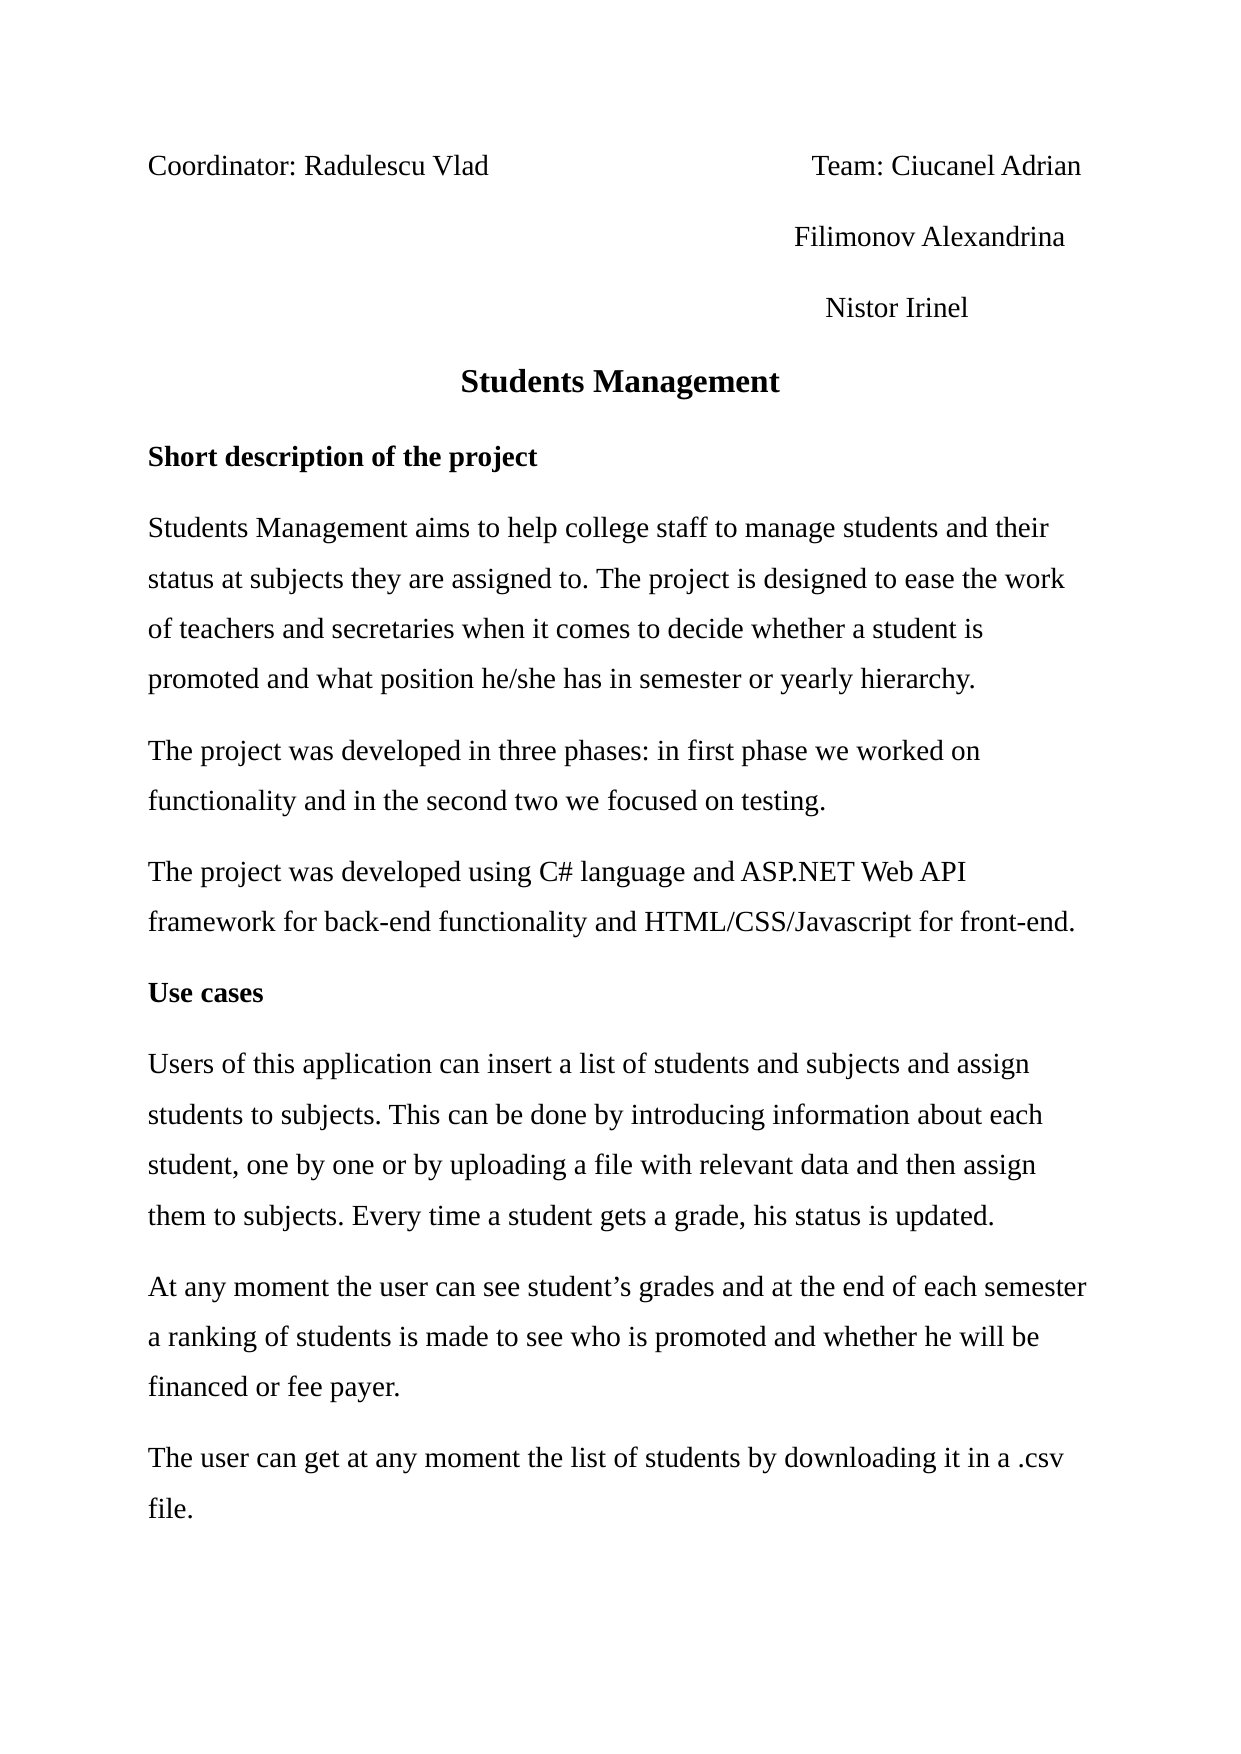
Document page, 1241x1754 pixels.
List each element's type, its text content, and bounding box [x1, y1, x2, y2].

text Coordinator: Radulescu Vlad Team: Ciucanel Adrian [148, 148, 1093, 181]
text The project was developed using C# language and ASP.NET Web API framework for back-end functionality and HTML/CSS/Javascript for front-end. [148, 854, 1093, 938]
text Use cases [148, 976, 1093, 1009]
text Nistor Irinel [664, 290, 1093, 323]
text Students Management aims to help college staff to manage students and their status at subjects they are assigned to. The project is designed to ease the work of teachers and secretaries when it comes to decide whether a student is promoted and what position he/she has in semester or yearly hierarchy. [148, 511, 1093, 695]
text At any moment the user can see student’s grades and at the end of each semester a ranking of students is made to see who is promoted and whether he will be financed or fee payer. [148, 1269, 1093, 1403]
text Students Management [148, 361, 1093, 399]
text The user can get at any moment the list of students by downloading it in a .csv file. [148, 1441, 1093, 1524]
text Short description of the project [148, 439, 1093, 473]
text Users of this application can insert a list of students and subjects and assign students to subjects. This can be done by introducing information about each student, one by one or by uploading a file with relevant data and then assign them to subjects. Every time a student gets a grade, his status is updated. [148, 1047, 1093, 1231]
text The project was developed in three phases: in first phase we worked on functionality and in the second two we focused on testing. [148, 733, 1093, 816]
text Filimonov Alexandrina [664, 219, 1093, 252]
